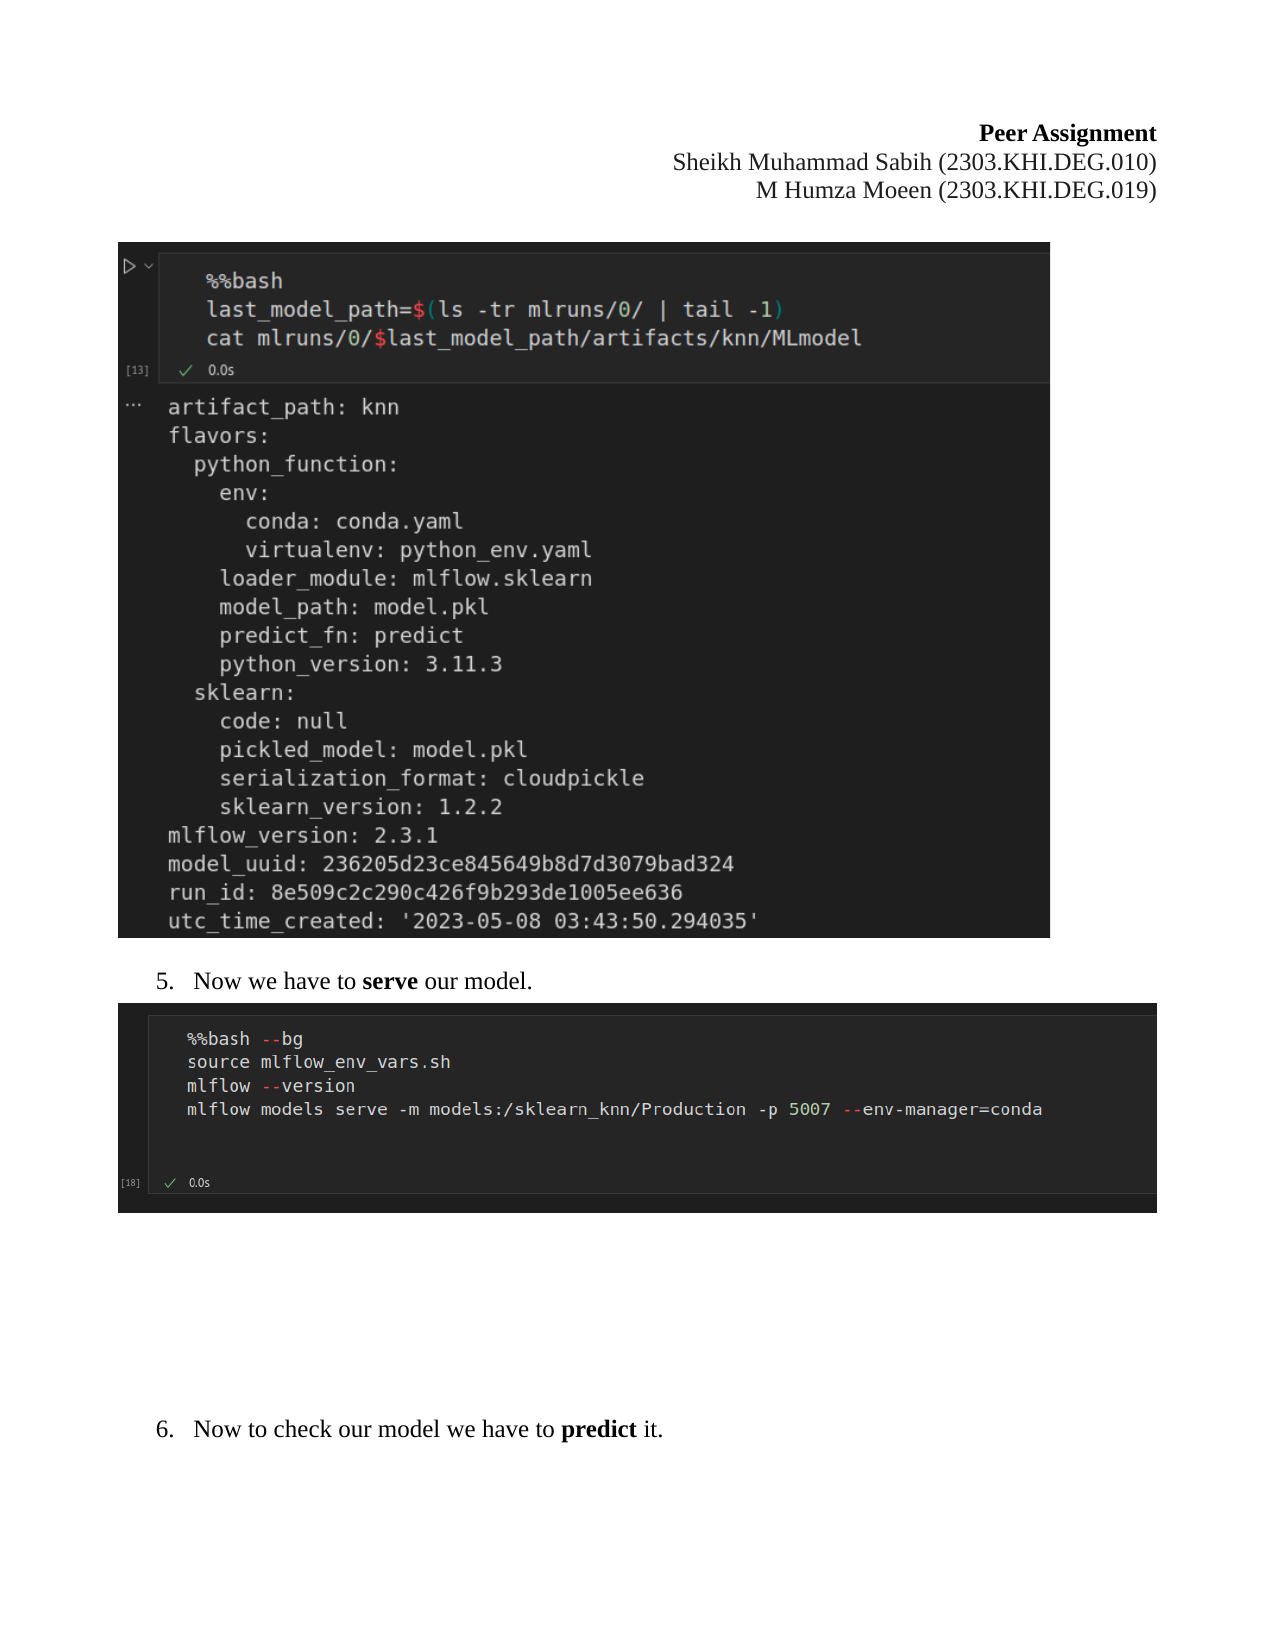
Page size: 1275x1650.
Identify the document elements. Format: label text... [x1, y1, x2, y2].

picture [118, 1003, 1157, 1213]
list Now we have to serve our model. [156, 966, 1157, 995]
picture [118, 242, 1050, 938]
list Now to check our model we have to predict it. [156, 1414, 1157, 1442]
